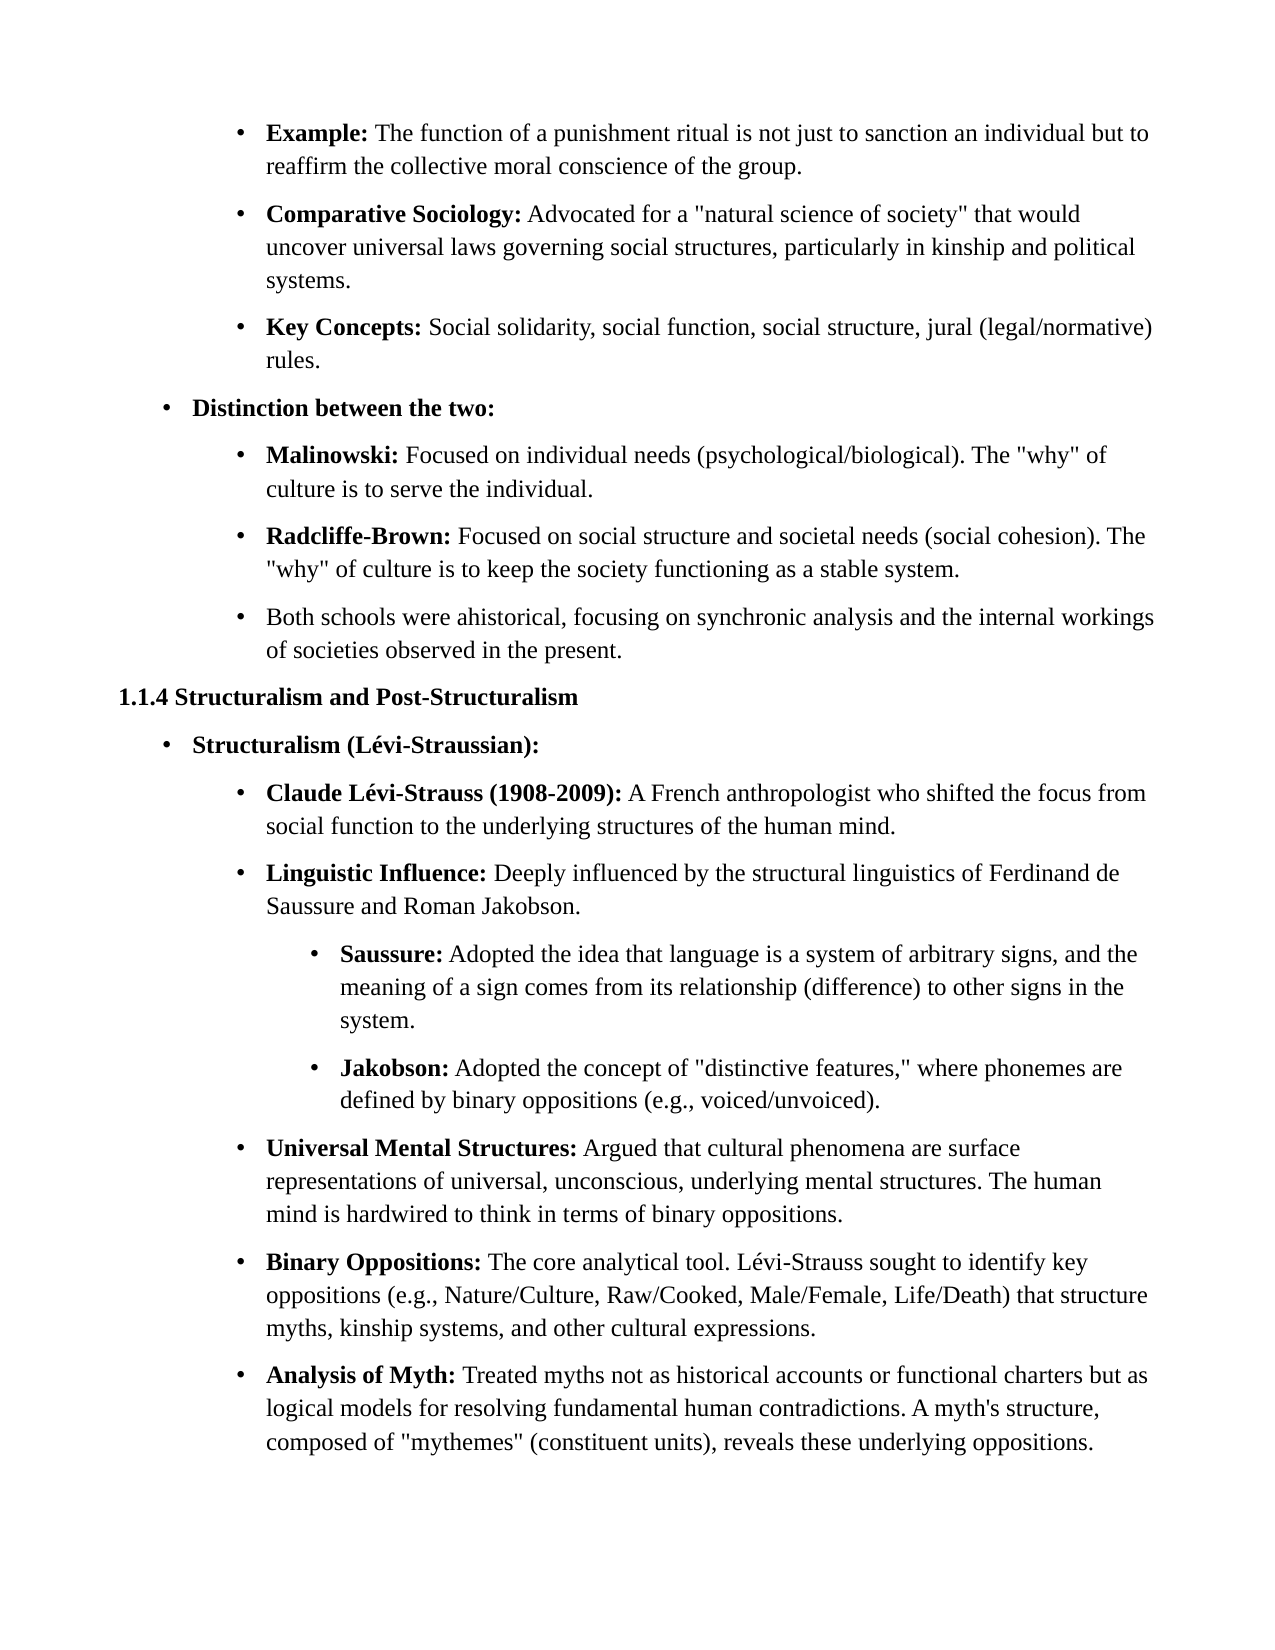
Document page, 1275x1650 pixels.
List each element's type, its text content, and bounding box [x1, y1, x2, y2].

text 1.1.4 Structuralism and Post-Structuralism [118, 682, 1157, 711]
list Key Concepts: Social solidarity, social function, social structure, jural (legal/normative) rules. [236, 312, 1157, 374]
list Both schools were ahistorical, focusing on synchronic analysis and the internal workings of societies observed in the present. [236, 602, 1157, 664]
list Jakobson: Adopted the concept of "distinctive features," where phonemes are defined by binary oppositions (e.g., voiced/unvoiced). [310, 1053, 1157, 1114]
list Saussure: Adopted the idea that language is a system of arbitrary signs, and the meaning of a sign comes from its relationship (difference) to other signs in the system. [310, 939, 1157, 1034]
list Analysis of Myth: Treated myths not as historical accounts or functional charters but as logical models for resolving fundamental human contradictions. A myth's structure, composed of "mythemes" (constituent units), reveals these underlying oppositions. [236, 1361, 1157, 1455]
list Universal Mental Structures: Argued that cultural phenomena are surface representations of universal, unconscious, underlying mental structures. The human mind is hardwired to think in terms of binary oppositions. [236, 1133, 1157, 1228]
list Comparative Sociology: Advocated for a "natural science of society" that would uncover universal laws governing social structures, particularly in kinship and political systems. [236, 199, 1157, 293]
list Structuralism (Lévi-Straussian): [162, 730, 1157, 759]
list Radcliffe-Brown: Focused on social structure and societal needs (social cohesion). The "why" of culture is to keep the society functioning as a stable system. [236, 521, 1157, 583]
list Linguistic Influence: Deeply influenced by the structural linguistics of Ferdinand de Saussure and Roman Jakobson. [236, 858, 1157, 920]
list Malinowski: Focused on individual needs (psychological/biological). The "why" of culture is to serve the individual. [236, 441, 1157, 502]
list Claude Lévi-Strauss (1908-2009): A French anthropologist who shifted the focus from social function to the underlying structures of the human mind. [236, 778, 1157, 839]
list Distinction between the two: [162, 393, 1157, 422]
list Binary Oppositions: The core analytical tool. Lévi-Strauss sought to identify key oppositions (e.g., Nature/Culture, Raw/Cooked, Male/Female, Life/Death) that structure myths, kinship systems, and other cultural expressions. [236, 1247, 1157, 1342]
list Example: The function of a punishment ritual is not just to sanction an individual but to reaffirm the collective moral conscience of the group. [236, 118, 1157, 180]
